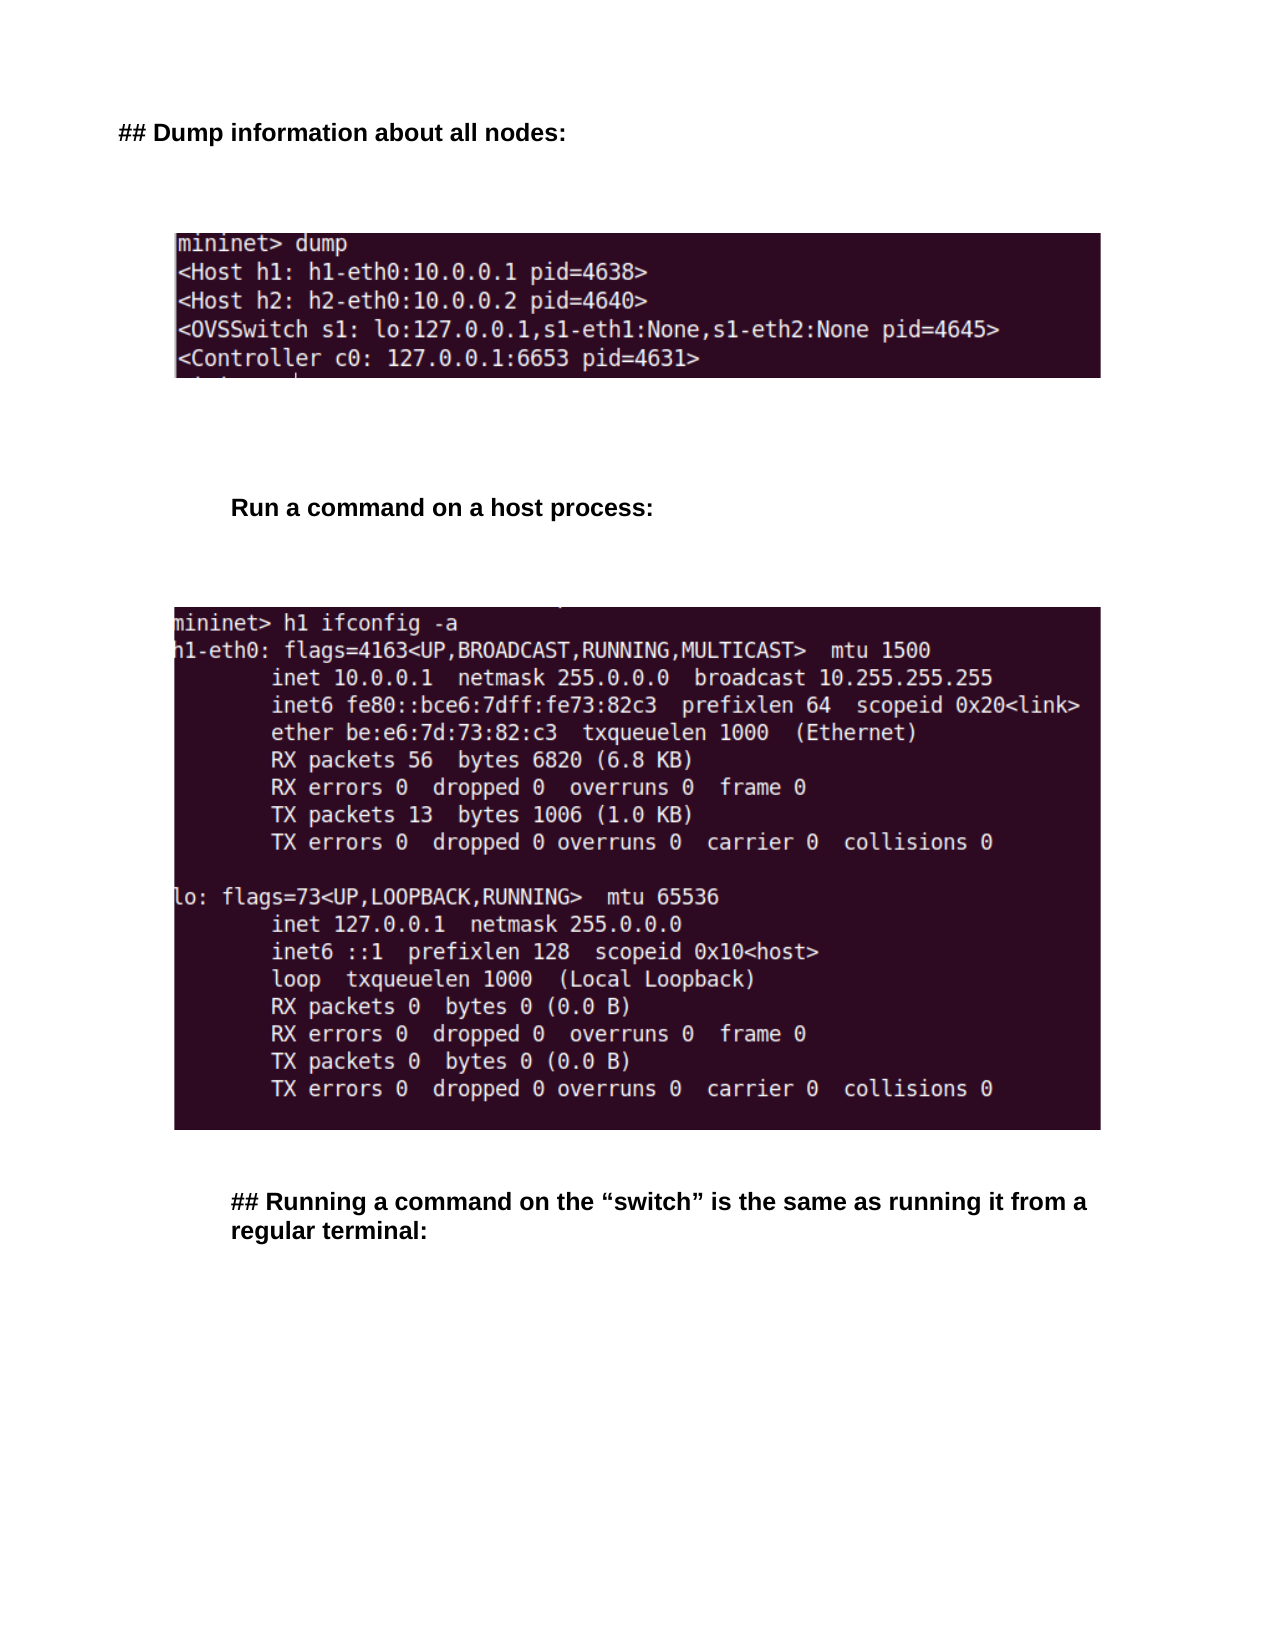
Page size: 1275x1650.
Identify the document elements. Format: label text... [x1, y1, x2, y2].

list Run a command on a host process: [231, 493, 1157, 521]
list ## Running a command on the “switch” is the same as running it from a regular terminal: [231, 1187, 1157, 1245]
picture [174, 233, 1101, 378]
list ## Dump information about all nodes: [118, 118, 1157, 147]
picture [174, 607, 1101, 1130]
